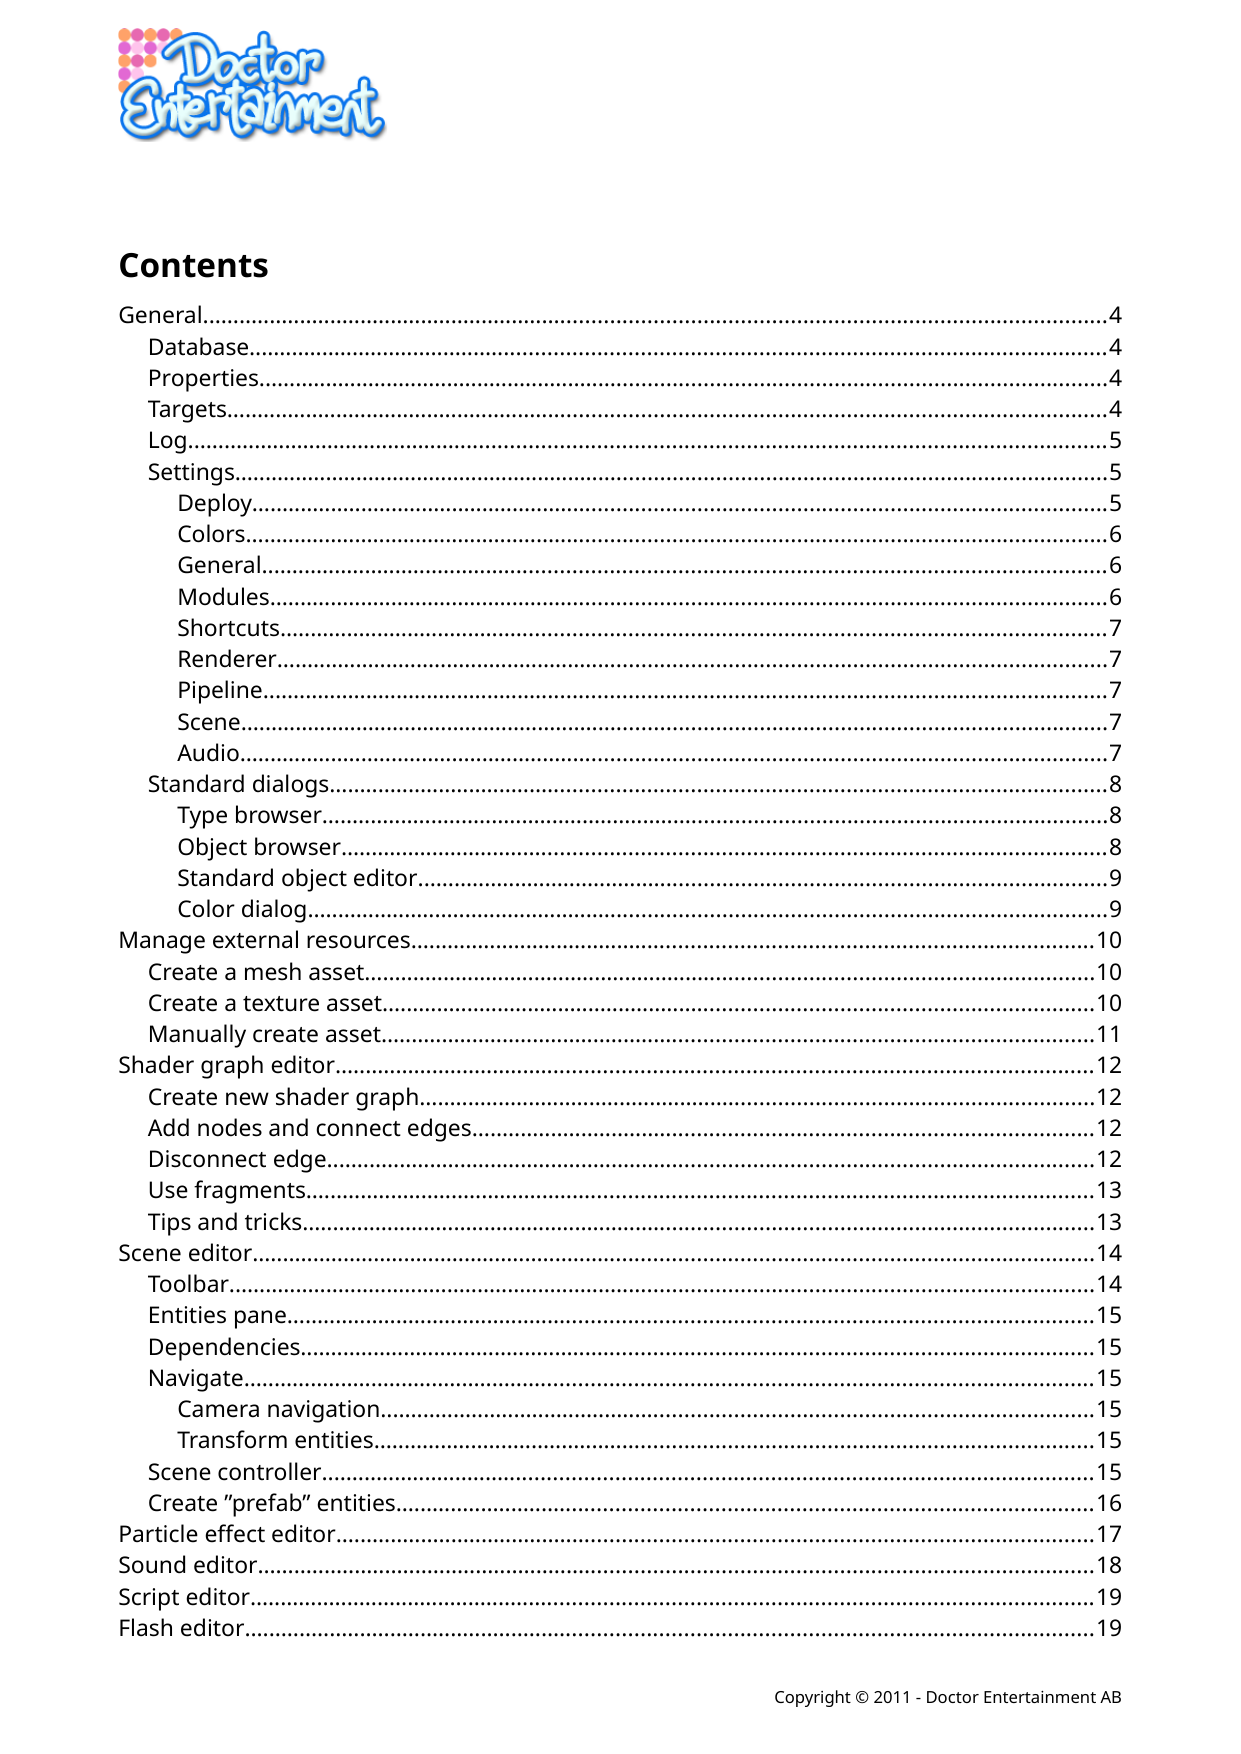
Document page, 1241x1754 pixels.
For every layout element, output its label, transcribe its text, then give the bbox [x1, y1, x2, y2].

text Deploy 5 [177, 487, 1122, 518]
text Standard dialogs 8 [148, 768, 1122, 799]
text Scene editor 14 [118, 1237, 1122, 1268]
text Transform entities 15 [177, 1424, 1122, 1456]
text Create ”prefab” entities 16 [148, 1487, 1122, 1518]
text Object browser 8 [177, 831, 1122, 862]
text Type browser 8 [177, 799, 1122, 831]
text Camera navigation 15 [177, 1393, 1122, 1424]
text Color dialog 9 [177, 893, 1122, 924]
text Sound editor 18 [118, 1549, 1122, 1581]
text Use fragments 13 [148, 1174, 1122, 1206]
text Renderer 7 [177, 643, 1122, 674]
text Pipeline 7 [177, 674, 1122, 706]
text Entities pane 15 [148, 1299, 1122, 1331]
text Log 5 [148, 424, 1122, 456]
text Toolbar 14 [148, 1268, 1122, 1299]
text Modules 6 [177, 581, 1122, 612]
text Scene controller 15 [148, 1456, 1122, 1487]
text Database 4 [148, 331, 1122, 362]
text Add nodes and connect edges 12 [148, 1112, 1122, 1143]
text Manage external resources 10 [118, 924, 1122, 956]
text Flash editor 19 [118, 1612, 1122, 1643]
text Settings 5 [148, 456, 1122, 487]
text Particle effect editor 17 [118, 1518, 1122, 1549]
text Shader graph editor 12 [118, 1049, 1122, 1081]
text Colors 6 [177, 518, 1122, 549]
text Create a texture asset 10 [148, 987, 1122, 1018]
text Properties 4 [148, 362, 1122, 393]
text Create new shader graph 12 [148, 1081, 1122, 1112]
text Navigate 15 [148, 1362, 1122, 1393]
text Manually create asset 11 [148, 1018, 1122, 1049]
text Standard object editor 9 [177, 862, 1122, 893]
text Script editor 19 [118, 1581, 1122, 1612]
text Disconnect edge 12 [148, 1143, 1122, 1174]
text Tips and tricks 13 [148, 1206, 1122, 1237]
text Audio 7 [177, 737, 1122, 768]
text General 4 [118, 299, 1122, 331]
subtitle Contents [118, 241, 1122, 287]
text Create a mesh asset 10 [148, 956, 1122, 987]
text Targets 4 [148, 393, 1122, 424]
text Dependencies 15 [148, 1331, 1122, 1362]
text General 6 [177, 549, 1122, 581]
text Scene 7 [177, 706, 1122, 737]
text Shortcuts 7 [177, 612, 1122, 643]
